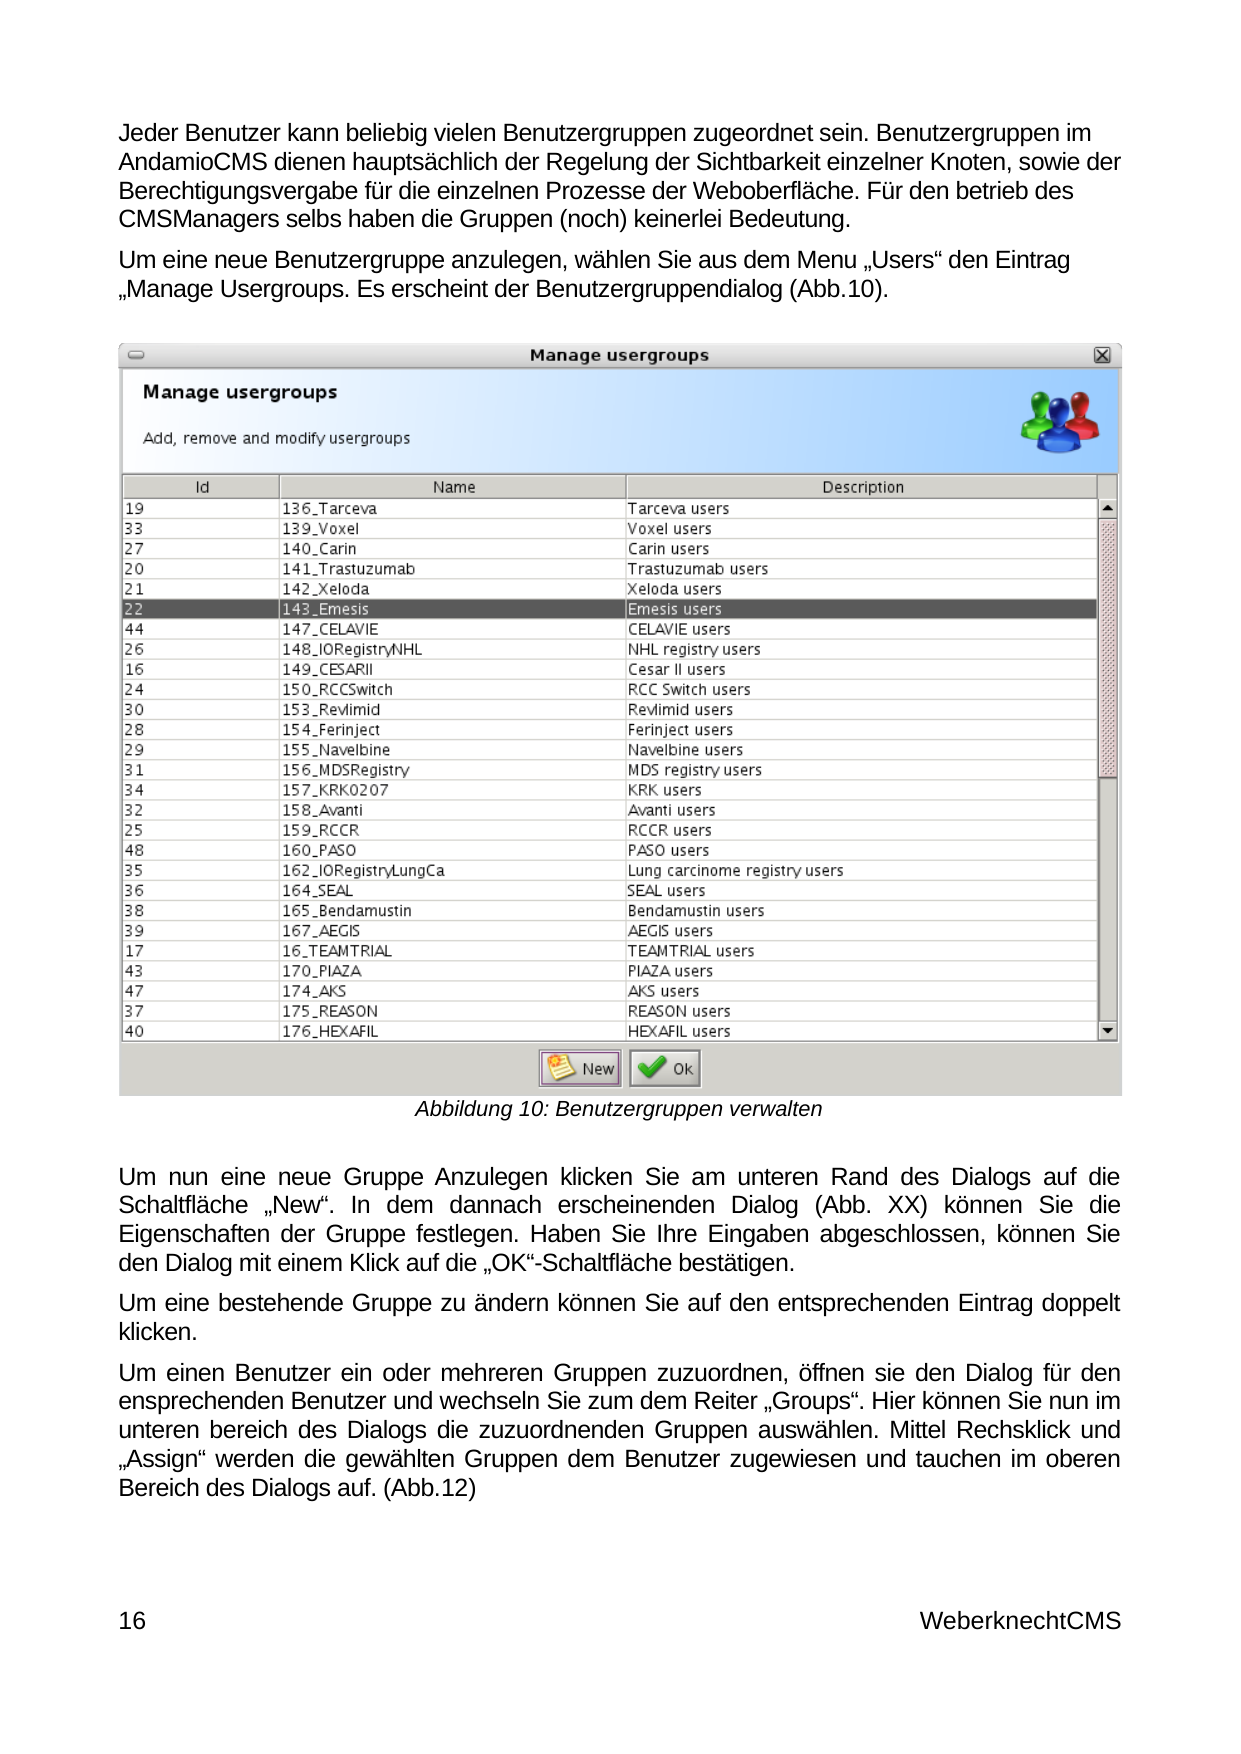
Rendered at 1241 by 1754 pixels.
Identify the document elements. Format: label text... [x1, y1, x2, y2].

text Um eine neue Benutzergruppe anzulegen, wählen Sie aus dem Menu „Users“ den Eintrag „Manage Usergroups. Es erscheint der Benutzergruppendialog (Abb.10). [118, 245, 1122, 302]
text Abbildung 10: Benutzergruppen verwalten [118, 1096, 1122, 1121]
text Jeder Benutzer kann beliebig vielen Benutzergruppen zugeordnet sein. Benutzergruppen im AndamioCMS dienen hauptsächlich der Regelung der Sichtbarkeit einzelner Knoten, sowie der Berechtigungsvergabe für die einzelnen Prozesse der Weboberfläche. Für den betrieb des CMSManagers selbs haben die Gruppen (noch) keinerlei Bedeutung. [118, 118, 1122, 233]
picture [118, 343, 1123, 1096]
text Um einen Benutzer ein oder mehreren Gruppen zuzuordnen, öffnen sie den Dialog für den ensprechenden Benutzer und wechseln Sie zum dem Reiter „Groups“. Hier können Sie nun im unteren bereich des Dialogs die zuzuordnenden Gruppen auswählen. Mittel Rechsklick und „Assign“ werden die gewählten Gruppen dem Benutzer zugewiesen und tauchen im oberen Bereich des Dialogs auf. (Abb.12) [118, 1358, 1122, 1501]
text Um nun eine neue Gruppe Anzulegen klicken Sie am unteren Rand des Dialogs auf die Schaltfläche „New“. In dem dannach erscheinenden Dialog (Abb. XX) können Sie die Eigenschaften der Gruppe festlegen. Haben Sie Ihre Eingaben abgeschlossen, können Sie den Dialog mit einem Klick auf die „OK“-Schaltfläche bestätigen. [118, 1162, 1122, 1277]
text Um eine bestehende Gruppe zu ändern können Sie auf den entsprechenden Eintrag doppelt klicken. [118, 1288, 1122, 1346]
